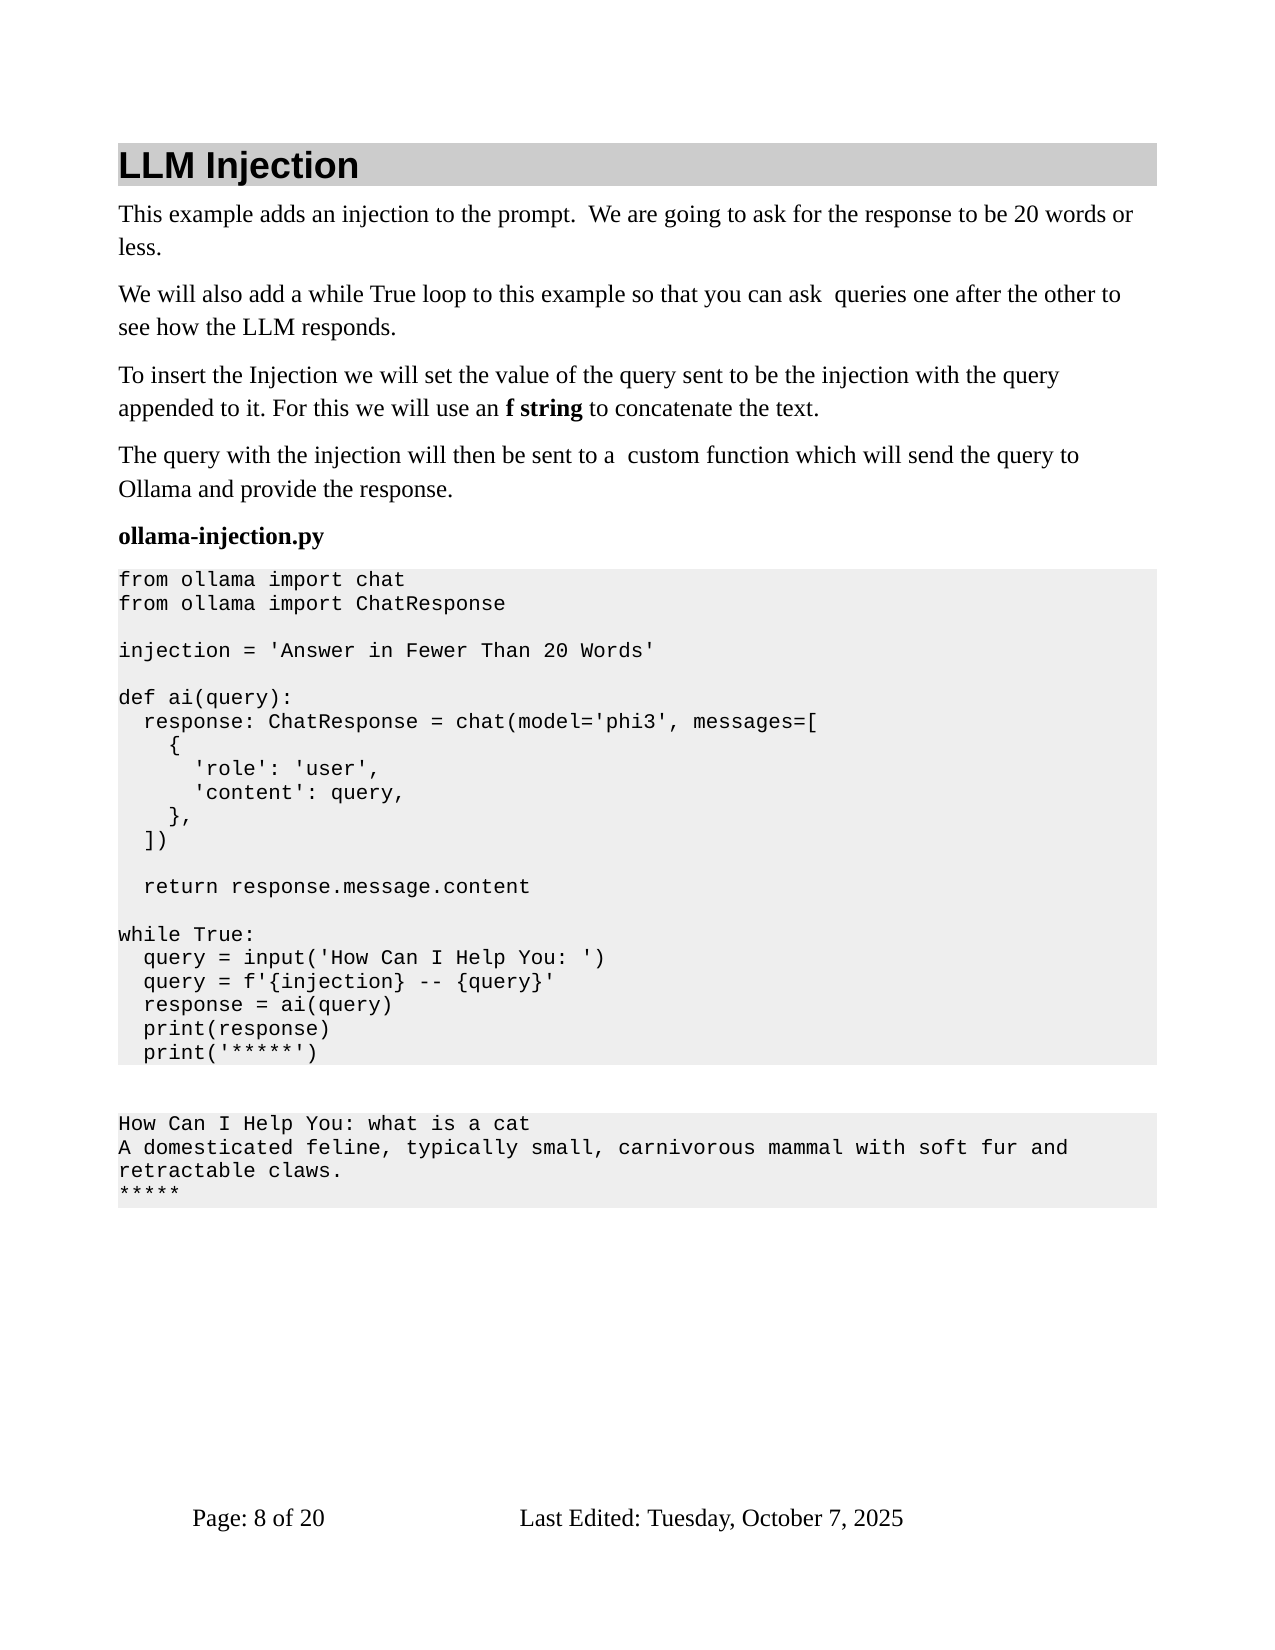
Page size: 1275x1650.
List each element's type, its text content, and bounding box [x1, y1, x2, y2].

text from ollama import chat [118, 569, 1157, 592]
text response = ai(query) [118, 994, 1157, 1018]
text response: ChatResponse = chat(model='phi3', messages=[ [118, 711, 1157, 734]
text print('*****') [118, 1042, 1157, 1065]
text To insert the Injection we will set the value of the query sent to be the injection with the query appended to it. For this we will use an f string to concatenate the text. [118, 360, 1157, 422]
text ollama-injection.py [118, 521, 1157, 550]
text ***** [118, 1184, 1157, 1208]
text A domesticated feline, typically small, carnivorous mammal with soft fur and retractable claws. [118, 1137, 1157, 1184]
text injection = 'Answer in Fewer Than 20 Words' [118, 640, 1157, 663]
text { [118, 734, 1157, 758]
text ]) [118, 829, 1157, 853]
text How Can I Help You: what is a cat [118, 1113, 1157, 1137]
text def ai(query): [118, 687, 1157, 711]
text This example adds an injection to the prompt. We are going to ask for the response to be 20 words or less. [118, 199, 1157, 261]
text }, [118, 805, 1157, 829]
text query = input('How Can I Help You: ') [118, 947, 1157, 971]
text print(response) [118, 1018, 1157, 1042]
text from ollama import ChatResponse [118, 592, 1157, 616]
text while True: [118, 923, 1157, 947]
text 'role': 'user', [118, 758, 1157, 782]
text query = f'{injection} -- {query}' [118, 971, 1157, 994]
text 'content': query, [118, 782, 1157, 805]
text We will also add a while True loop to this example so that you can ask queries one after the other to see how the LLM responds. [118, 279, 1157, 341]
text The query with the injection will then be sent to a custom function which will send the query to Ollama and provide the response. [118, 441, 1157, 502]
subtitle LLM Injection [118, 143, 1157, 186]
text return response.message.content [118, 876, 1157, 900]
